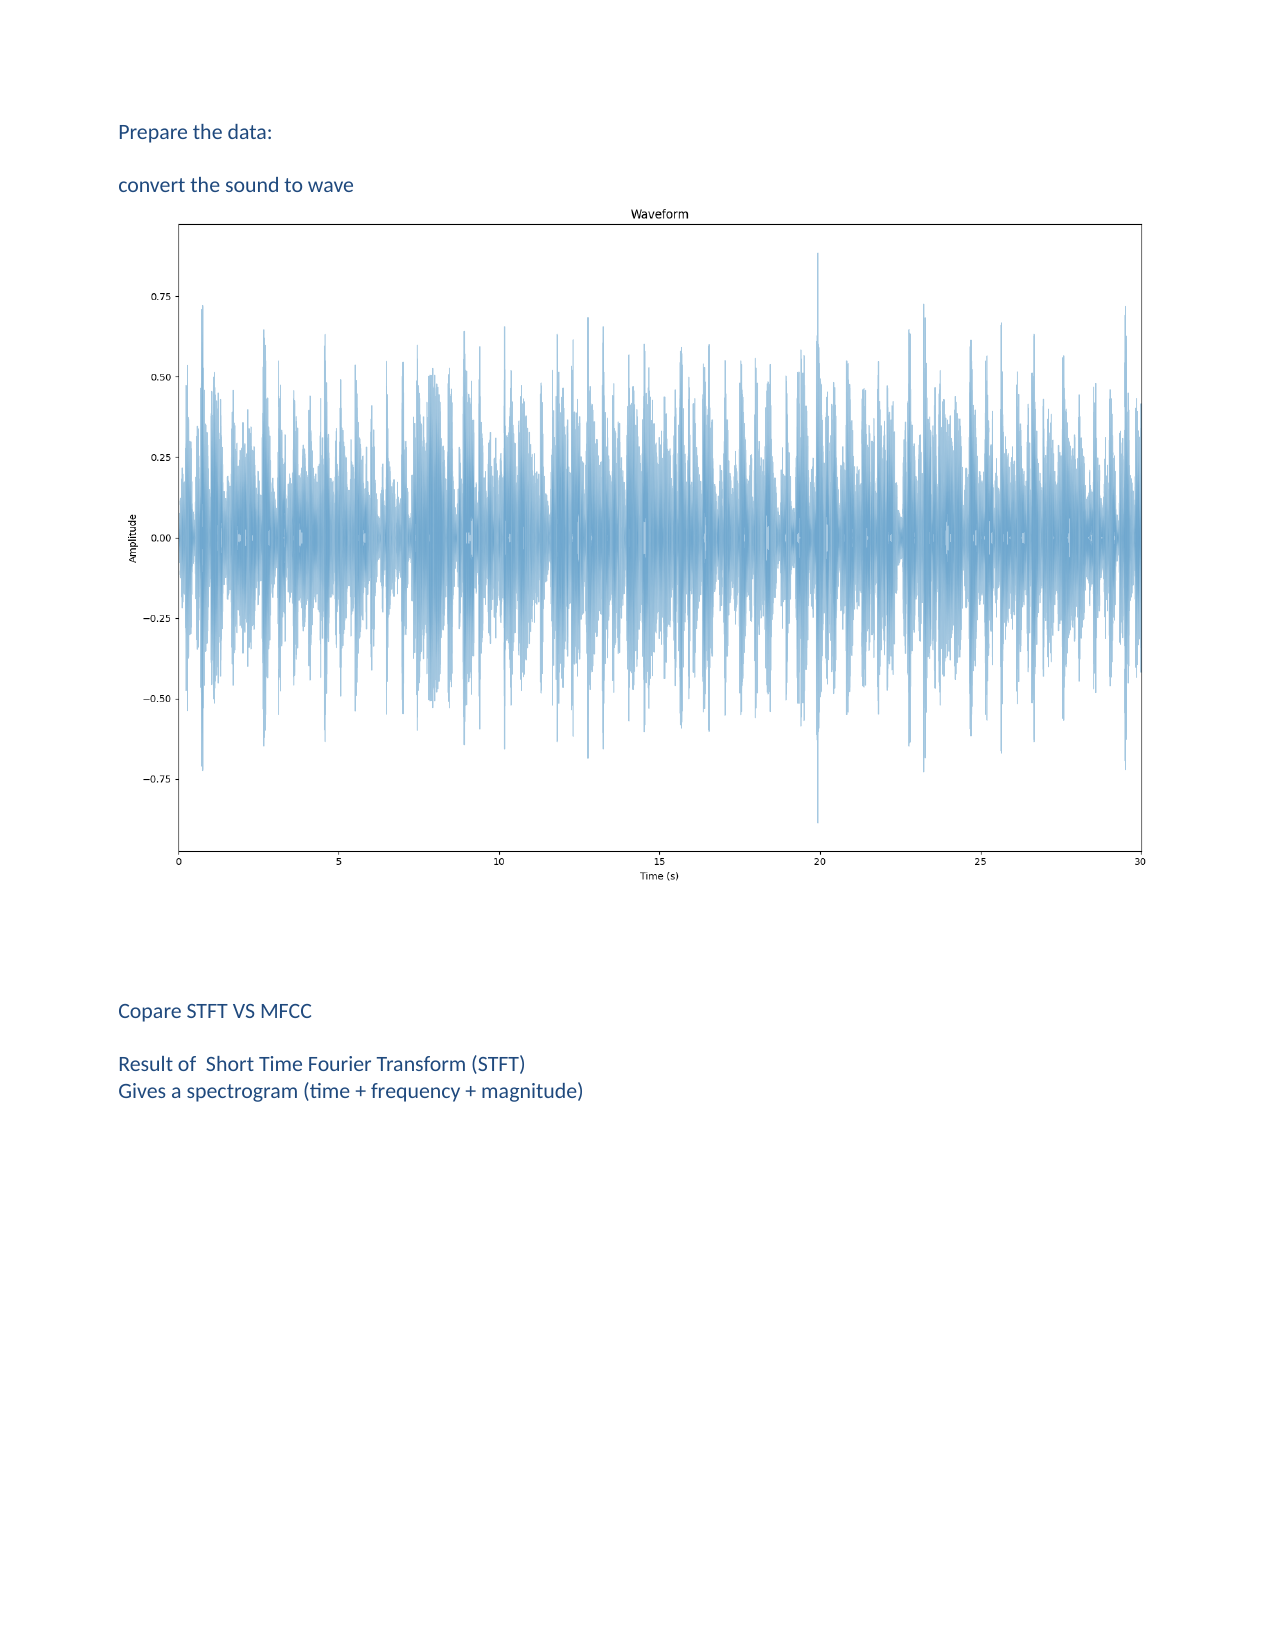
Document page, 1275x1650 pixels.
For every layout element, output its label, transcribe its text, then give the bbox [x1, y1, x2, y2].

text Gives a spectrogram (time + frequency + magnitude) [118, 1077, 1157, 1104]
text convert the sound to wave [118, 171, 1157, 198]
picture [118, 198, 1157, 891]
text Prepare the data: [118, 118, 1157, 145]
text Copare STFT VS MFCC [118, 997, 1157, 1024]
text Result of Short Time Fourier Transform (STFT) [118, 1051, 1157, 1077]
